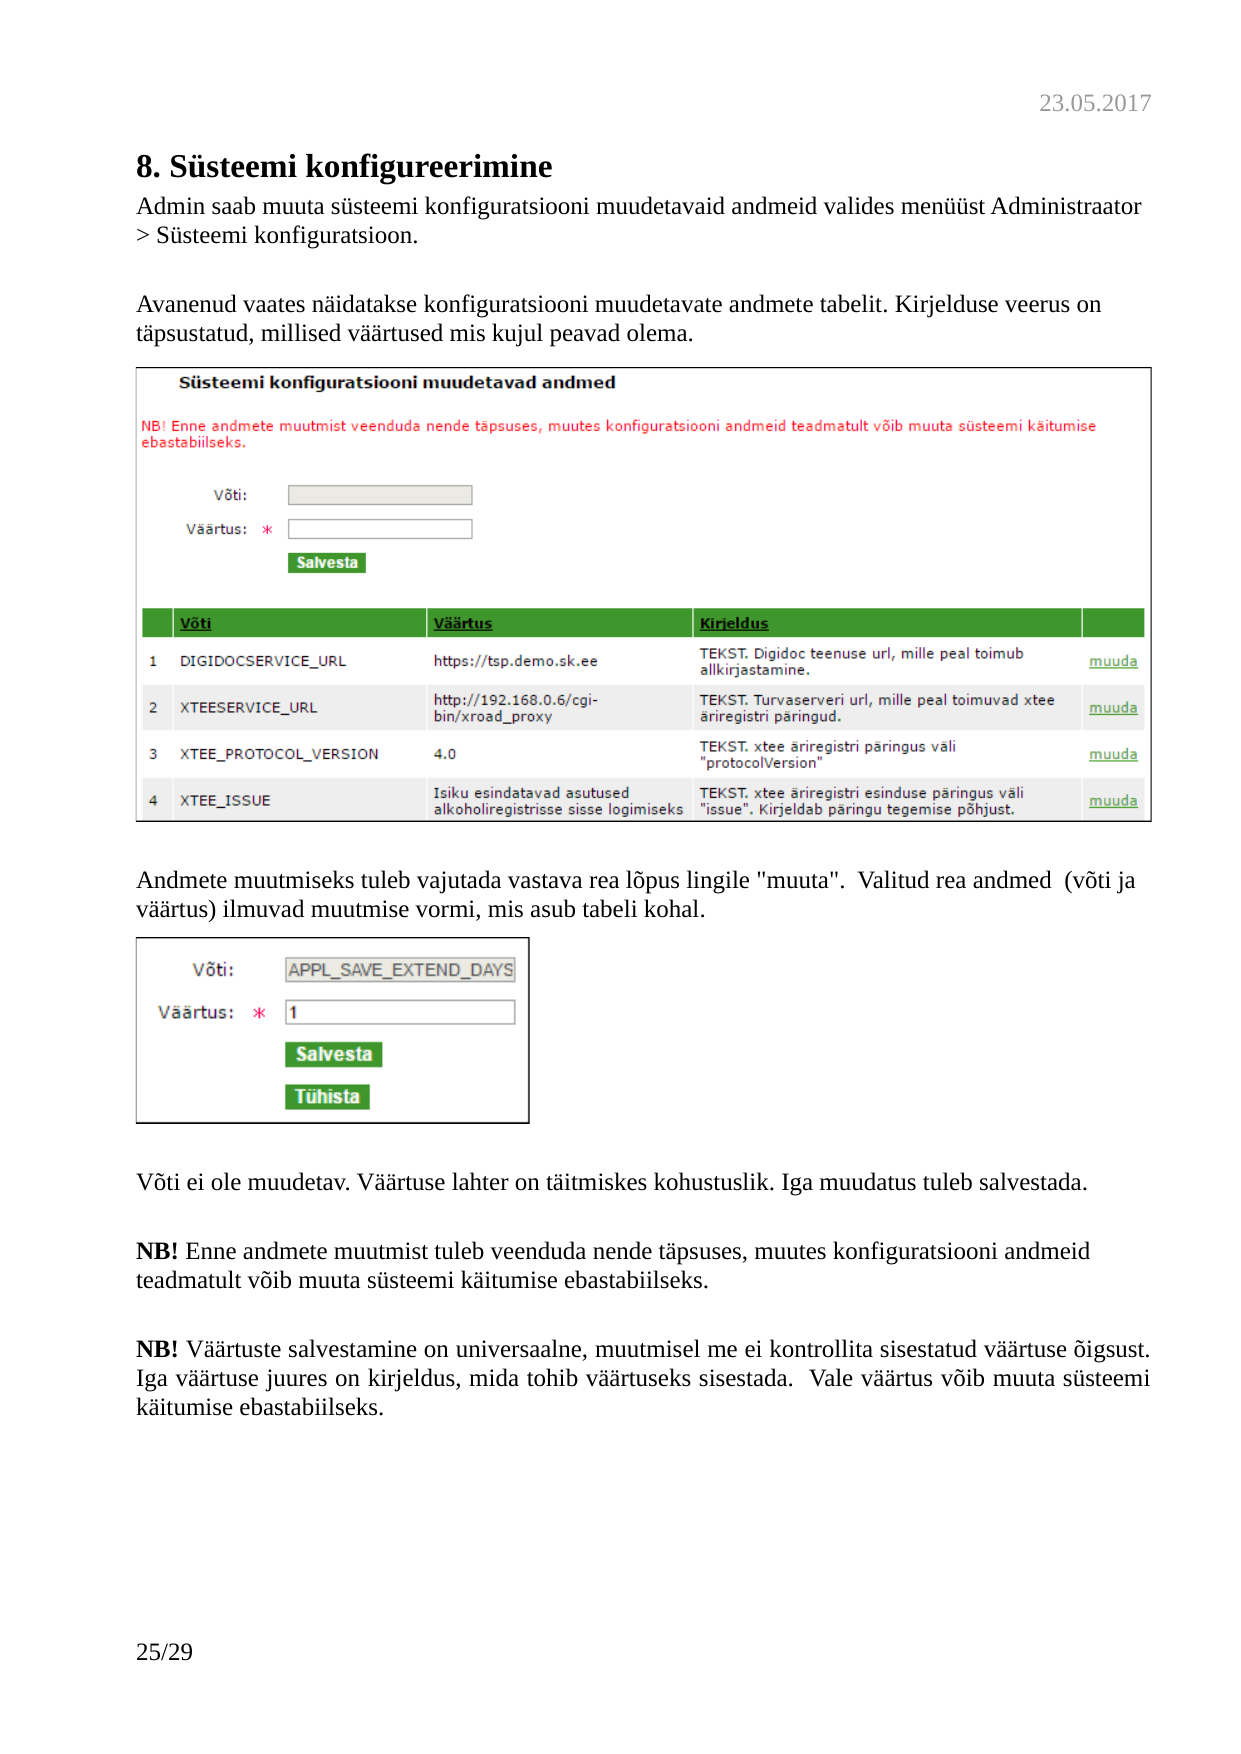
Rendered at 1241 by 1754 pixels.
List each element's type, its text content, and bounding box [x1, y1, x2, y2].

text Andmete muutmiseks tuleb vajutada vastava rea lõpus lingile "muuta". Valitud rea andmed (võti ja väärtus) ilmuvad muutmise vormi, mis asub tabeli kohal. [136, 865, 1152, 923]
text NB! Väärtuste salvestamine on universaalne, muutmisel me ei kontrollita sisestatud väärtuse õigsust. Iga väärtuse juures on kirjeldus, mida tohib väärtuseks sisestada. Vale väärtus võib muuta süsteemi käitumise ebastabiilseks. [136, 1334, 1152, 1420]
text NB! Enne andmete muutmist tuleb veenduda nende täpsuses, muutes konfiguratsiooni andmeid teadmatult võib muuta süsteemi käitumise ebastabiilseks. [136, 1236, 1152, 1293]
text Admin saab muuta süsteemi konfiguratsiooni muudetavaid andmeid valides menüüst Administraator > Süsteemi konfiguratsioon. [136, 191, 1152, 248]
picture [135, 937, 530, 1124]
text Avanenud vaates näidatakse konfiguratsiooni muudetavate andmete tabelit. Kirjelduse veerus on täpsustatud, millised väärtused mis kujul peavad olema. [136, 289, 1152, 347]
subtitle 8. Süsteemi konfigureerimine [136, 147, 1152, 185]
text Võti ei ole muudetav. Väärtuse lahter on täitmiskes kohustuslik. Iga muudatus tuleb salvestada. [136, 1167, 1152, 1195]
picture [135, 367, 1152, 822]
